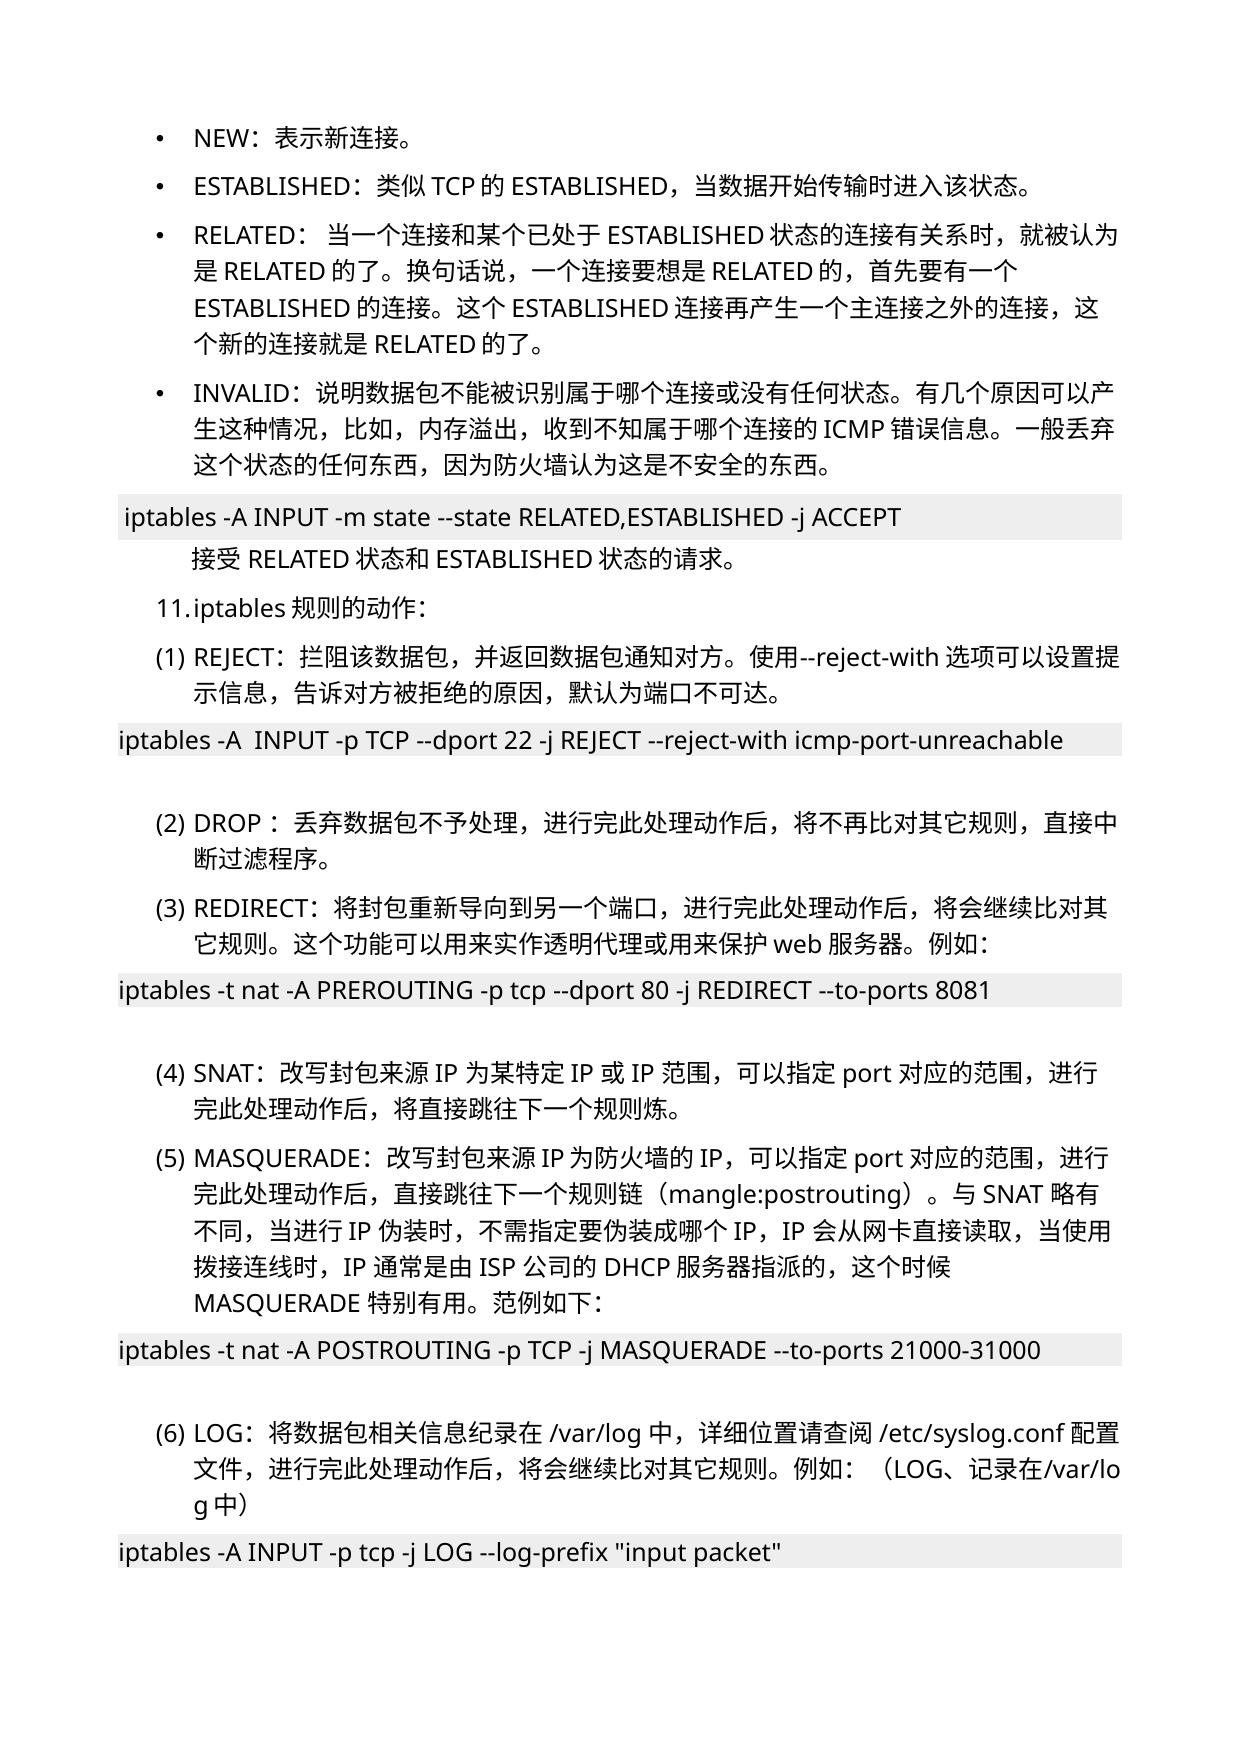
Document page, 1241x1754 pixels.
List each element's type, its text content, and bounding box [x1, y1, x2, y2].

list ESTABLISHED：类似TCP的ESTABLISHED，当数据开始传输时进入该状态。 [156, 167, 1122, 203]
list NEW：表示新连接。 [156, 118, 1122, 154]
table_header iptables -A INPUT -p TCP --dport 22 -j REJECT --reject-with icmp-port-unreachable [118, 723, 1122, 756]
list REDIRECT：将封包重新导向到另一个端口，进行完此处理动作后，将会继续比对其它规则。这个功能可以用来实作透明代理或用来保护web 服务器。例如： [156, 888, 1122, 961]
list LOG：将数据包相关信息纪录在 /var/log 中，详细位置请查阅 /etc/syslog.conf 配置文件，进行完此处理动作后，将会继续比对其它规则。例如：（LOG、记录在/var/log中） [156, 1413, 1122, 1522]
table_header iptables -A INPUT -p tcp -j LOG --log-prefix "input packet" [118, 1534, 1122, 1568]
text 接受 RELATED状态和ESTABLISHED状态的请求。 [118, 540, 1122, 576]
table_header iptables -t nat -A PREROUTING -p tcp --dport 80 -j REDIRECT --to-ports 8081 [118, 973, 1122, 1007]
list REJECT：拦阻该数据包，并返回数据包通知对方。使用--reject-with选项可以设置提示信息，告诉对方被拒绝的原因，默认为端口不可达。 [156, 637, 1122, 710]
list RELATED： 当一个连接和某个已处于ESTABLISHED状态的连接有关系时，就被认为是RELATED的了。换句话说，一个连接要想是RELATED的，首先要有一个ESTABLISHED的连接。这个ESTABLISHED连接再产生一个主连接之外的连接，这个新的连接就是 RELATED的了。 [156, 216, 1122, 361]
list MASQUERADE：改写封包来源IP为防火墙的IP，可以指定port 对应的范围，进行完此处理动作后，直接跳往下一个规则链（mangle:postrouting）。与 SNAT 略有不同，当进行IP 伪装时，不需指定要伪装成哪个IP，IP 会从网卡直接读取，当使用拨接连线时，IP 通常是由 ISP 公司的 DHCP服务器指派的，这个时候 MASQUERADE 特别有用。范例如下： [156, 1139, 1122, 1320]
list DROP ：丢弃数据包不予处理，进行完此处理动作后，将不再比对其它规则，直接中断过滤程序。 [156, 803, 1122, 876]
table_header iptables -t nat -A POSTROUTING -p TCP -j MASQUERADE --to-ports 21000-31000 [118, 1333, 1122, 1366]
list SNAT：改写封包来源 IP 为某特定 IP 或 IP 范围，可以指定 port 对应的范围，进行完此处理动作后，将直接跳往下一个规则炼。 [156, 1054, 1122, 1126]
list INVALID：说明数据包不能被识别属于哪个连接或没有任何状态。有几个原因可以产生这种情况，比如，内存溢出，收到不知属于哪个连接的ICMP错误信息。一般丢弃这个状态的任何东西，因为防火墙认为这是不安全的东西。 [156, 373, 1122, 482]
table_header iptables -A INPUT -m state --state RELATED,ESTABLISHED -j ACCEPT [118, 494, 1122, 540]
list iptables规则的动作： [156, 589, 1122, 625]
